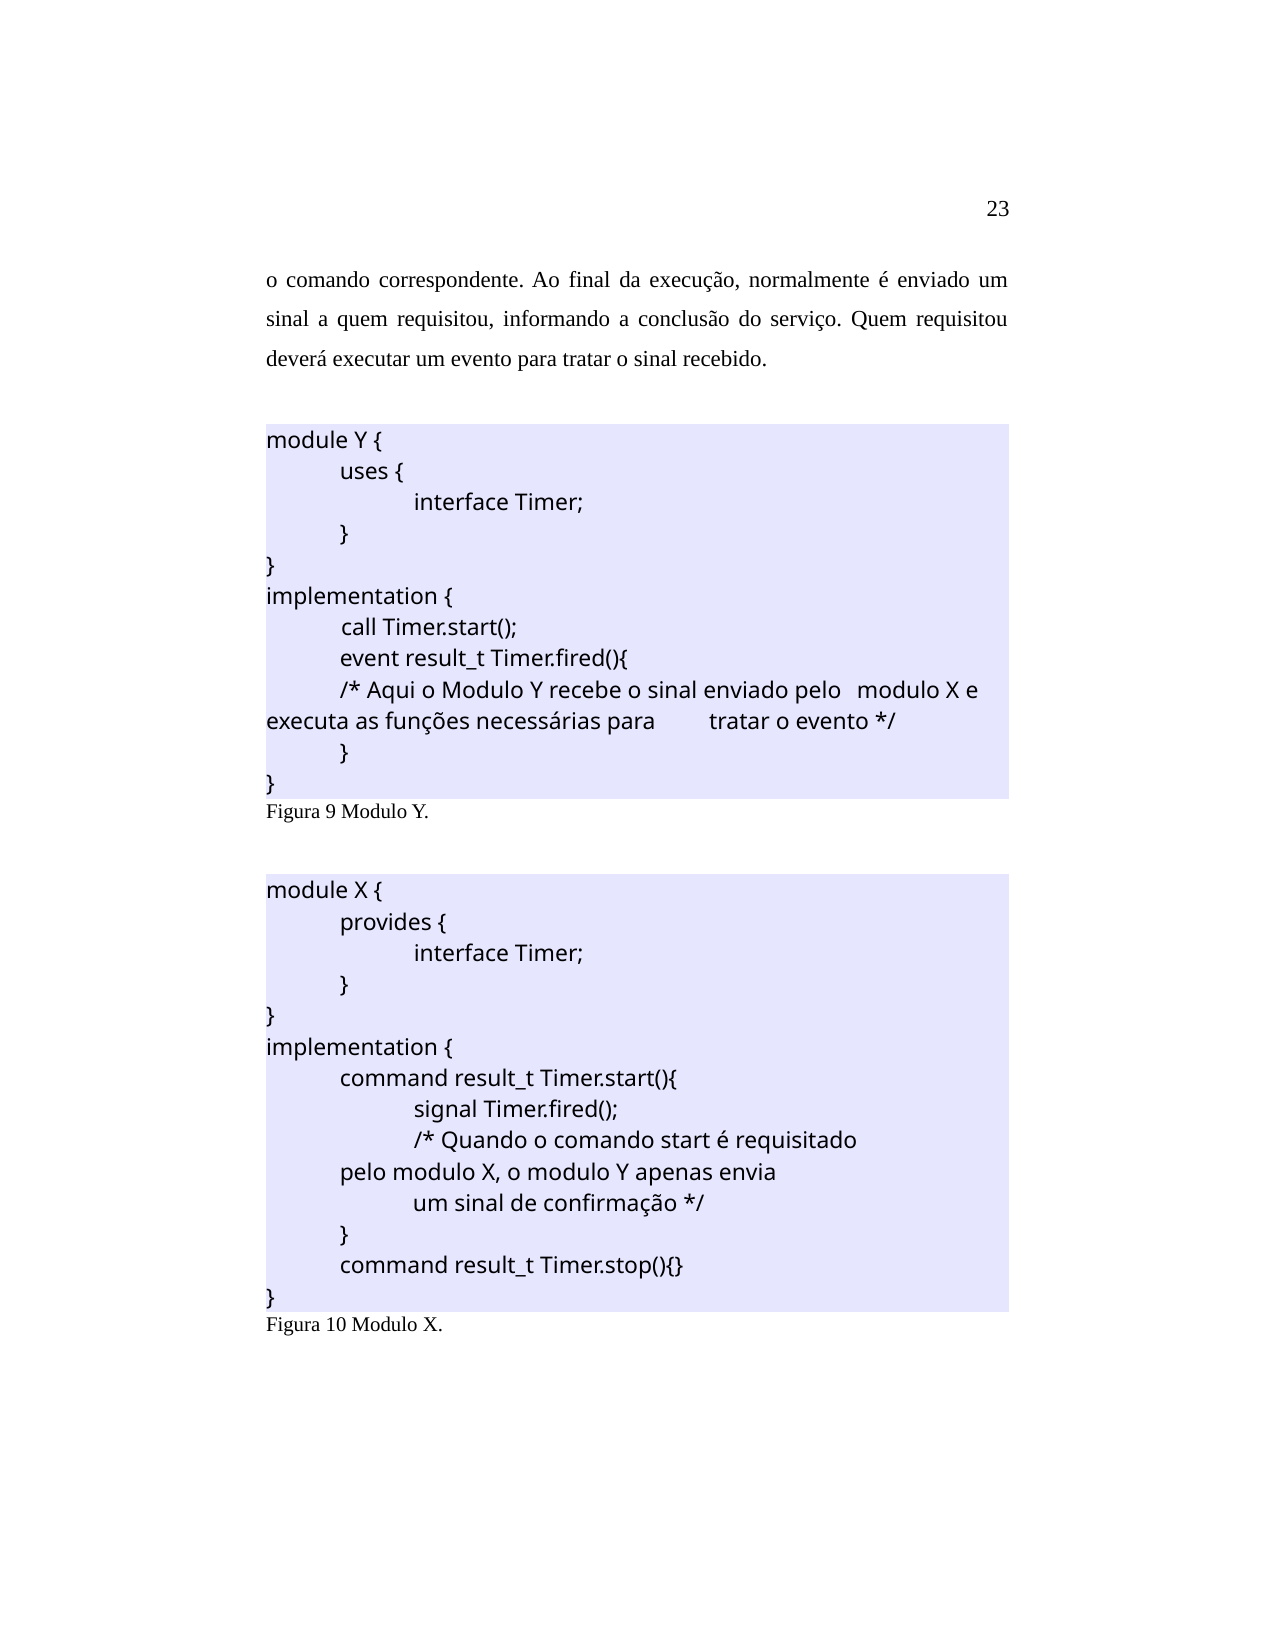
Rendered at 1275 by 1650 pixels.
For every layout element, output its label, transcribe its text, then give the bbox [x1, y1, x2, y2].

text /* Aqui o Modulo Y recebe o sinal enviado pelo modulo X e executa as funções necessárias para tratar o evento */ [266, 674, 1009, 736]
text } [266, 999, 1009, 1030]
text } [266, 549, 1009, 580]
text event result_t Timer.fired(){ [266, 642, 1009, 674]
text uses { [266, 455, 1009, 486]
text provides { [266, 905, 1009, 937]
text /* Quando o comando start é requisitado pelo modulo X, o modulo Y apenas envia [266, 1124, 1009, 1187]
text command result_t Timer.start(){ [266, 1062, 1009, 1093]
text command result_t Timer.stop(){} [266, 1249, 1009, 1280]
text call Timer.start(); [266, 611, 1009, 642]
text } [266, 736, 1009, 767]
text implementation { [266, 1030, 1009, 1062]
text } [266, 968, 1009, 999]
text um sinal de confirmação */ [266, 1187, 1009, 1218]
text } [266, 517, 1009, 549]
text Figura 10 Modulo X. [266, 1312, 1009, 1336]
text } [266, 1280, 1009, 1312]
text module Y { [266, 424, 1009, 455]
text signal Timer.fired(); [266, 1093, 1009, 1124]
text Figura 9 Modulo Y. [266, 799, 1009, 823]
text interface Timer; [266, 937, 1009, 968]
text module X { [266, 874, 1009, 905]
text o comando correspondente. Ao final da execução, normalmente é enviado um sinal a quem requisitou, informando a conclusão do serviço. Quem requisitou deverá executar um evento para tratar o sinal recebido. [266, 266, 1009, 371]
text } [266, 767, 1009, 799]
text implementation { [266, 580, 1009, 611]
text } [266, 1218, 1009, 1249]
text interface Timer; [266, 486, 1009, 517]
